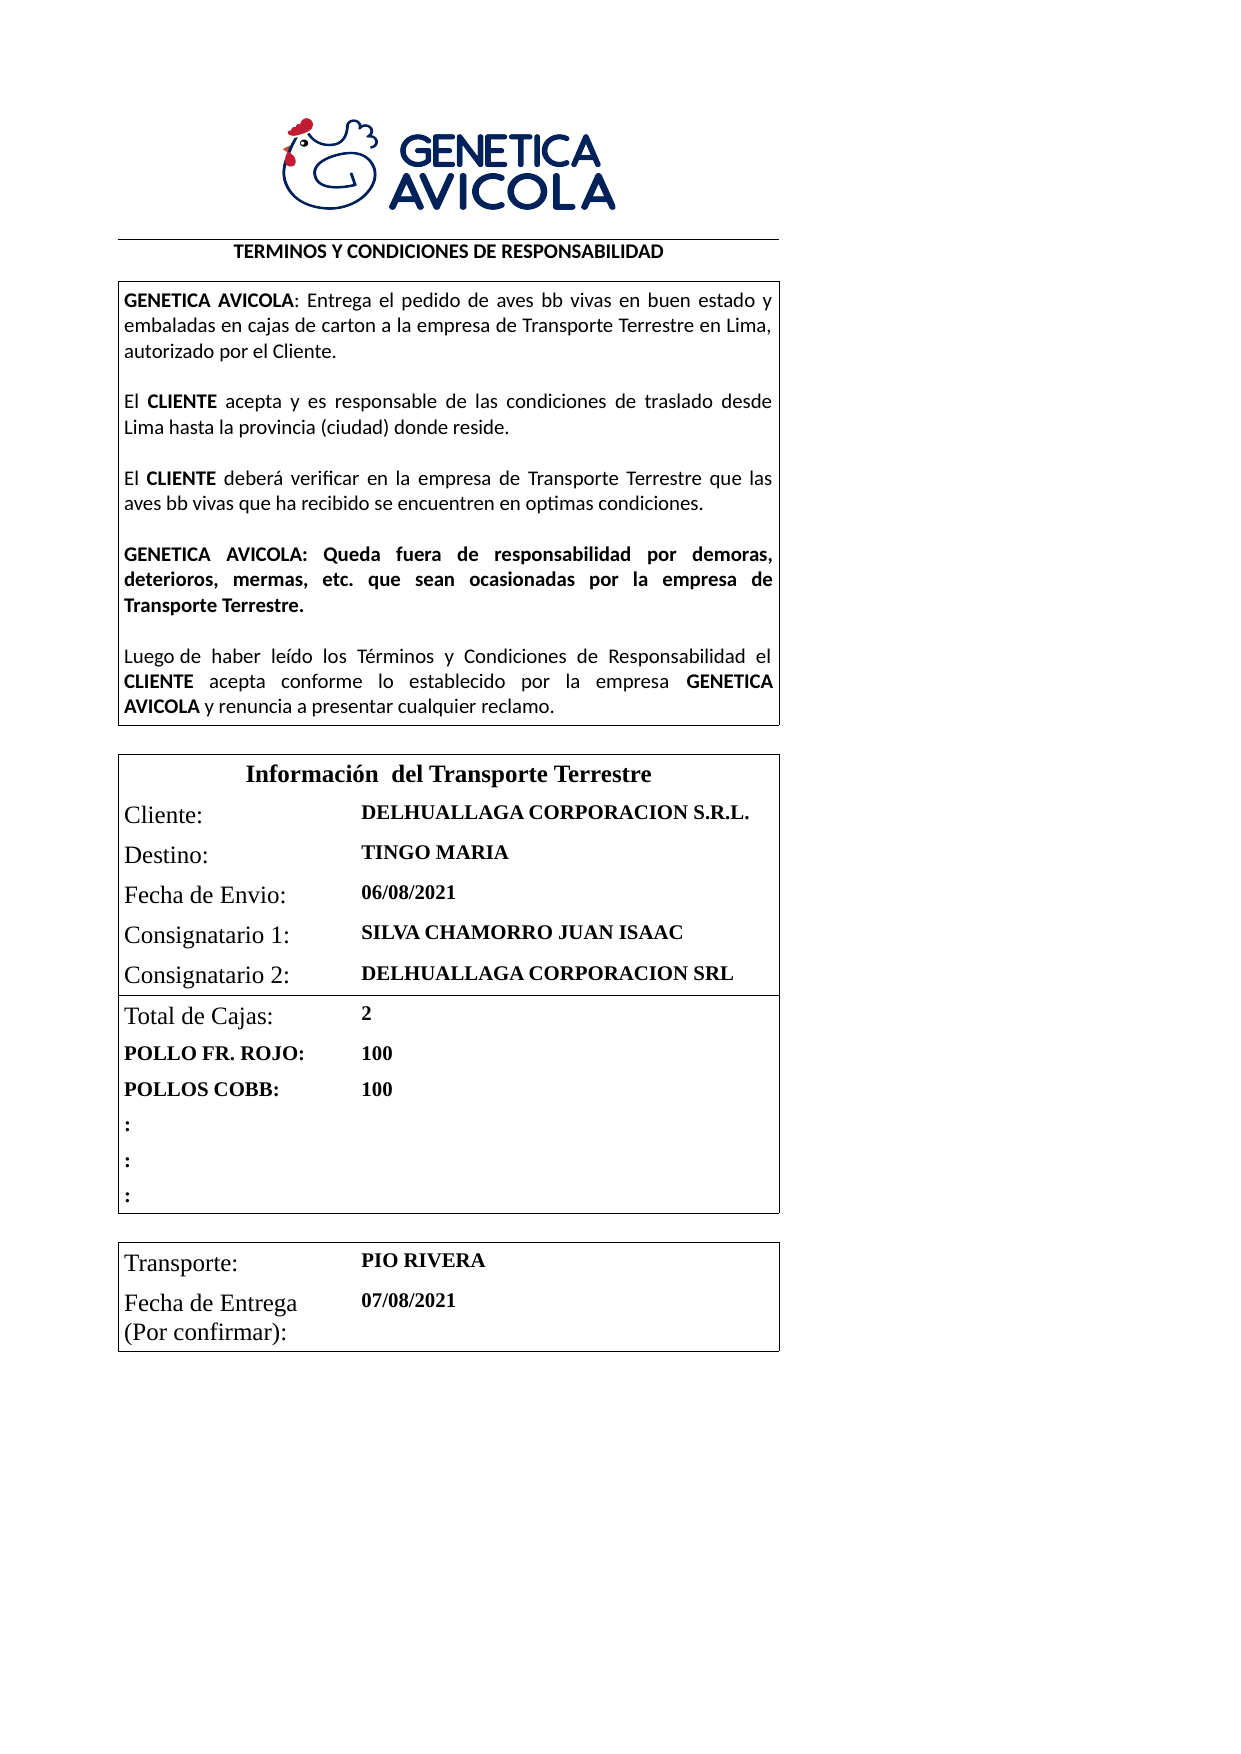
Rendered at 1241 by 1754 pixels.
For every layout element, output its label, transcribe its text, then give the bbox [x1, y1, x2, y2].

table_cell TINGO MARIA [356, 834, 779, 874]
table_cell Cliente: [119, 794, 356, 834]
table_cell 07/08/2021 [356, 1282, 779, 1351]
table_cell GENETICA AVICOLA: Entrega el pedido de aves bb vivas en buen estado y embaladas en cajas de carton a la empresa de Transporte Terrestre en Lima, autorizado por el Cliente. El CLIENTE acepta y es responsable de las condiciones de traslado desde Lima hasta la provincia (ciudad) donde reside. El CLIENTE deberá verificar en la empresa de Transporte Terrestre que las aves bb vivas que ha recibido se encuentren en optimas condiciones. GENETICA AVICOLA: Queda fuera de responsabilidad por demoras, deterioros, mermas, etc. que sean ocasionadas por la empresa de Transporte Terrestre. Luego de haber leído los Términos y Condiciones de Responsabilidad el CLIENTE acepta conforme lo establecido por la empresa GENETICA AVICOLA y renuncia a presentar cualquier reclamo. [119, 282, 779, 725]
table_header Información del Transporte Terrestre [119, 755, 779, 794]
table_cell Transporte: [119, 1243, 356, 1282]
table_cell PIO RIVERA [356, 1243, 779, 1282]
table_cell [356, 1142, 779, 1177]
table_cell [356, 1214, 779, 1242]
table_cell : [119, 1178, 356, 1213]
table_cell [356, 1178, 779, 1213]
picture [282, 118, 616, 210]
table_cell Consignatario 1: [119, 915, 356, 955]
table_cell POLLOS COBB: [119, 1071, 356, 1106]
table_cell Consignatario 2: [119, 955, 356, 995]
table_cell DELHUALLAGA CORPORACION SRL [356, 955, 779, 995]
table_cell Total de Cajas: [119, 996, 356, 1035]
table_cell POLLO FR. ROJO: [119, 1035, 356, 1071]
table_cell 2 [356, 996, 779, 1035]
table_cell 100 [356, 1035, 779, 1071]
table_cell 100 [356, 1071, 779, 1106]
table_cell : [119, 1142, 356, 1177]
table_header TERMINOS Y CONDICIONES DE RESPONSABILIDAD [118, 240, 779, 281]
table_cell Fecha de Entrega (Por confirmar): [119, 1282, 356, 1351]
table_cell : [119, 1106, 356, 1142]
table_cell Fecha de Envio: [119, 874, 356, 914]
table_cell DELHUALLAGA CORPORACION S.R.L. [356, 794, 779, 834]
table_cell Destino: [119, 834, 356, 874]
table_cell [118, 1214, 356, 1242]
table_cell SILVA CHAMORRO JUAN ISAAC [356, 915, 779, 955]
table_cell [356, 1106, 779, 1142]
table_cell 06/08/2021 [356, 874, 779, 914]
